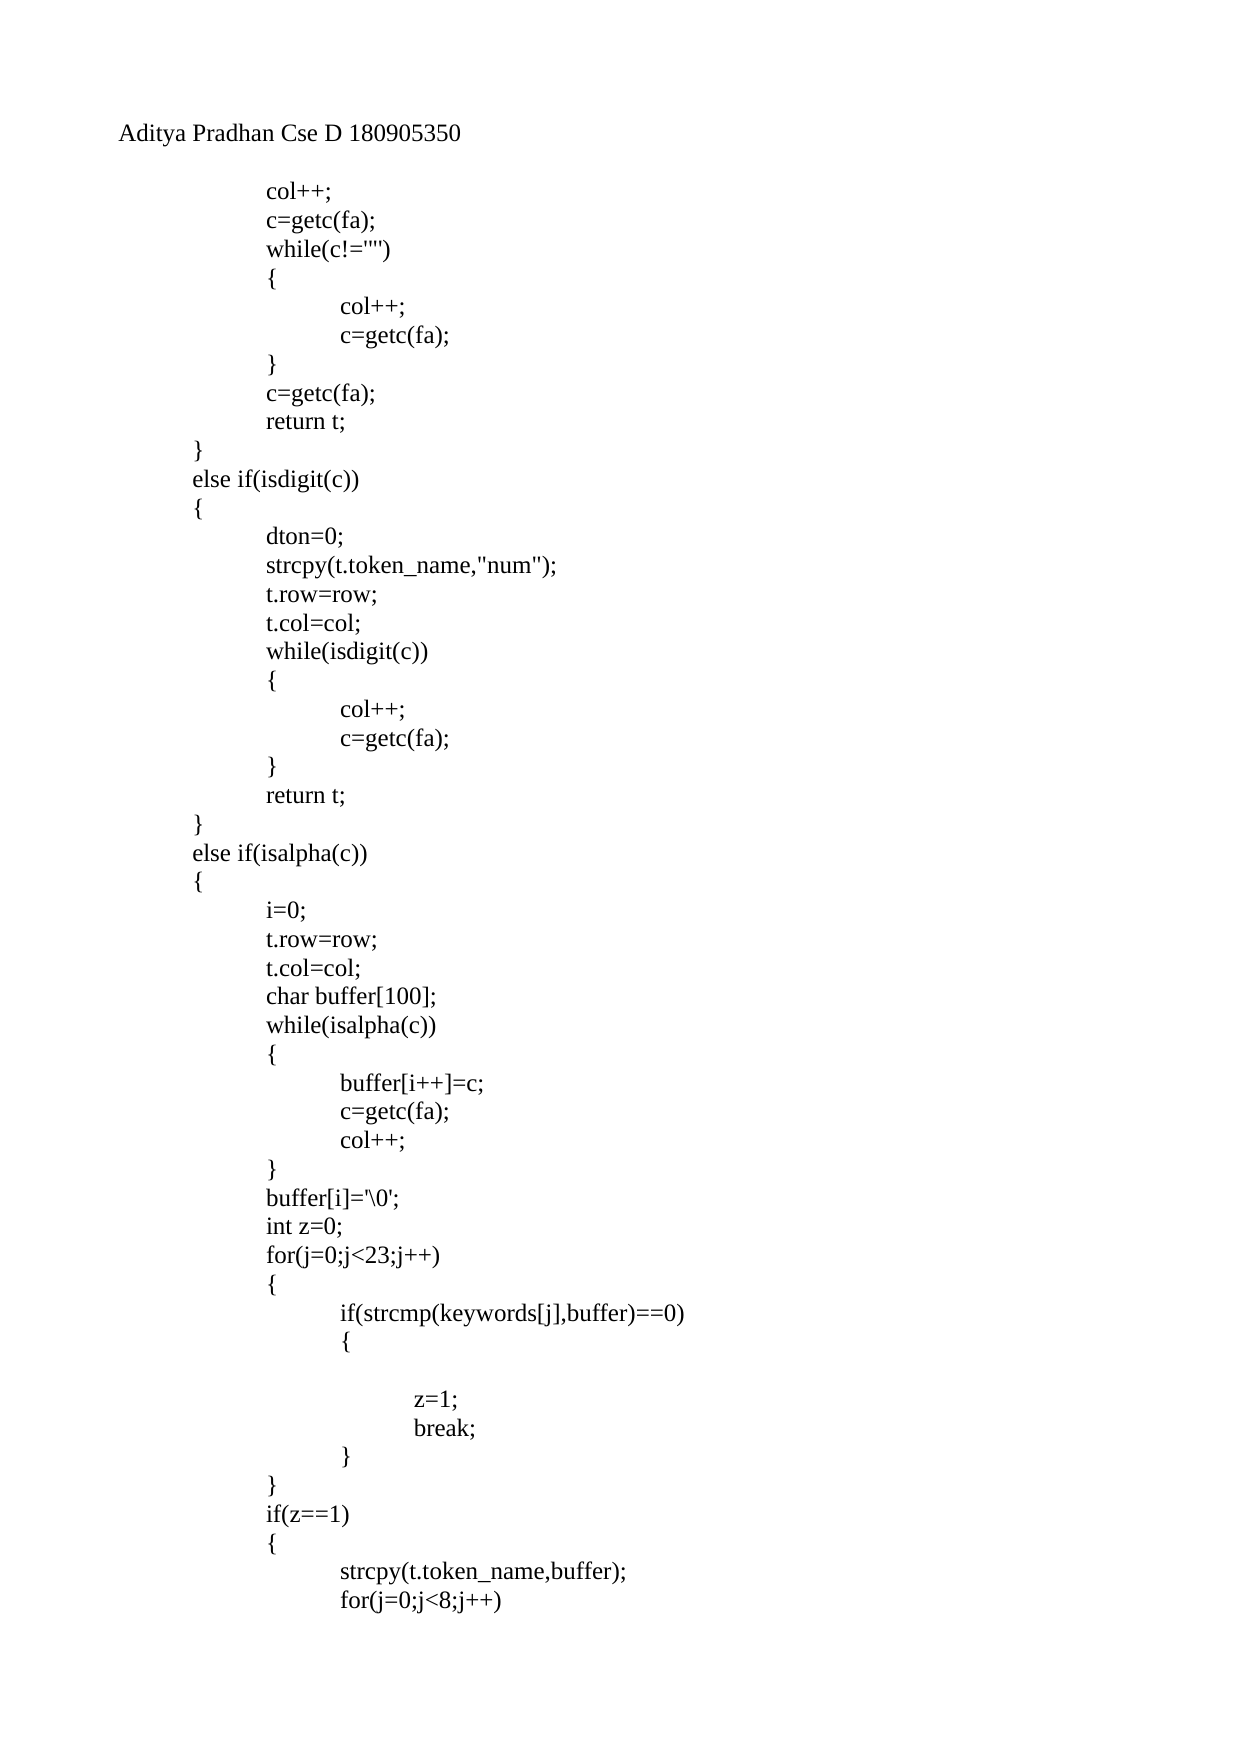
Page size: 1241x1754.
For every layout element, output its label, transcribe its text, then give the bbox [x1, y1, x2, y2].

text c=getc(fa); [118, 205, 1122, 234]
text strcpy(t.token_name,buffer); [118, 1556, 1122, 1585]
text strcpy(t.token_name,"num"); [118, 550, 1122, 579]
text { [118, 866, 1122, 895]
text c=getc(fa); [118, 320, 1122, 349]
text int z=0; [118, 1211, 1122, 1240]
text break; [118, 1413, 1122, 1441]
text char buffer[100]; [118, 981, 1122, 1010]
text else if(isalpha(c)) [118, 838, 1122, 866]
text buffer[i++]=c; [118, 1068, 1122, 1096]
text c=getc(fa); [118, 378, 1122, 406]
text buffer[i]='\0'; [118, 1183, 1122, 1211]
text return t; [118, 780, 1122, 809]
text c=getc(fa); [118, 723, 1122, 751]
text { [118, 665, 1122, 694]
text else if(isdigit(c)) [118, 464, 1122, 493]
text t.col=col; [118, 953, 1122, 981]
text } [118, 1154, 1122, 1183]
text c=getc(fa); [118, 1096, 1122, 1125]
text t.col=col; [118, 608, 1122, 636]
text } [118, 809, 1122, 838]
text col++; [118, 291, 1122, 320]
text if(z==1) [118, 1499, 1122, 1528]
text } [118, 1470, 1122, 1499]
text z=1; [118, 1384, 1122, 1413]
text for(j=0;j<8;j++) [118, 1585, 1122, 1614]
text } [118, 435, 1122, 464]
text return t; [118, 406, 1122, 435]
text col++; [118, 694, 1122, 723]
text while(isalpha(c)) [118, 1010, 1122, 1039]
text col++; [118, 1125, 1122, 1154]
text t.row=row; [118, 579, 1122, 608]
text { [118, 1326, 1122, 1355]
text col++; [118, 176, 1122, 205]
text } [118, 1441, 1122, 1470]
text } [118, 349, 1122, 378]
text for(j=0;j<23;j++) [118, 1240, 1122, 1269]
text { [118, 1039, 1122, 1068]
text if(strcmp(keywords[j],buffer)==0) [118, 1298, 1122, 1326]
text { [118, 263, 1122, 291]
text } [118, 751, 1122, 780]
text t.row=row; [118, 924, 1122, 953]
text while(c!='"') [118, 234, 1122, 263]
text { [118, 493, 1122, 521]
text dton=0; [118, 521, 1122, 550]
text { [118, 1528, 1122, 1556]
text i=0; [118, 895, 1122, 924]
text { [118, 1269, 1122, 1298]
text while(isdigit(c)) [118, 636, 1122, 665]
